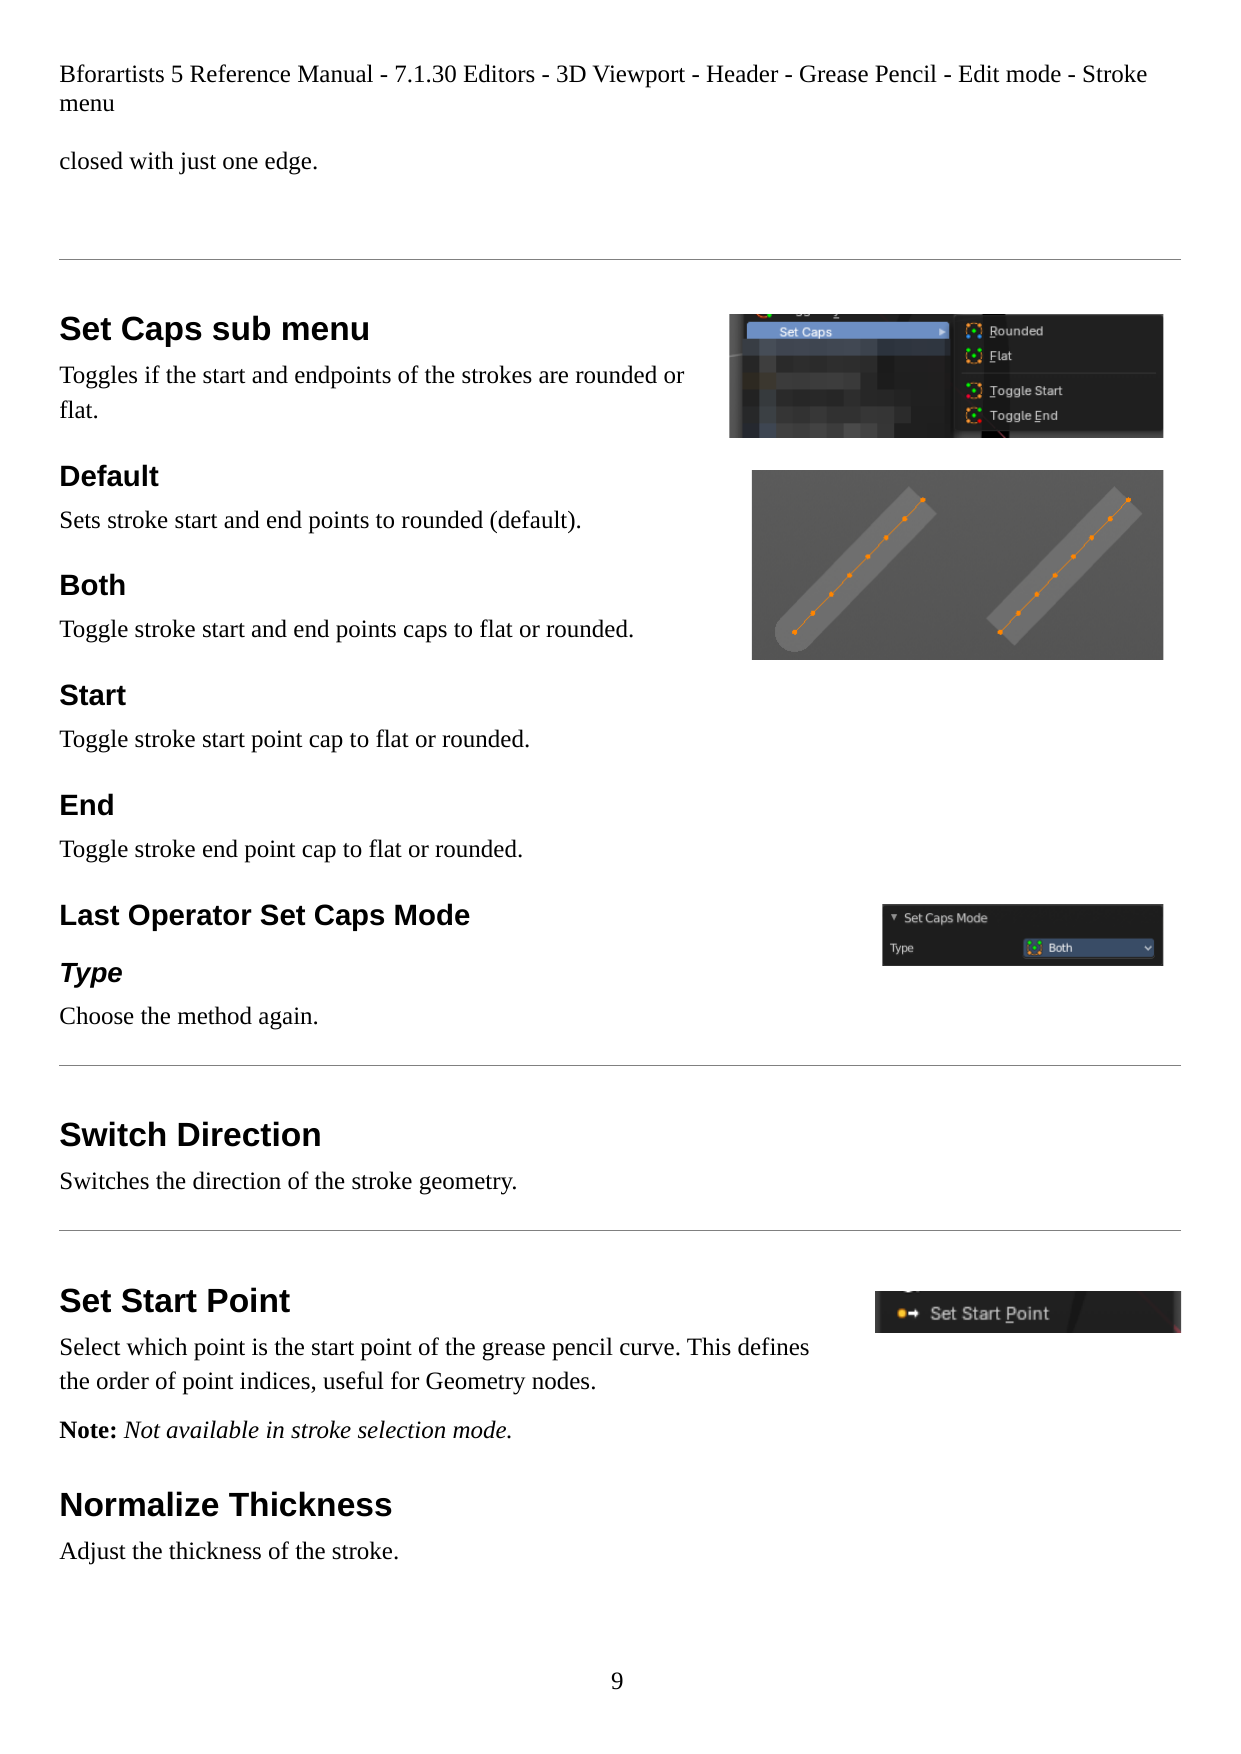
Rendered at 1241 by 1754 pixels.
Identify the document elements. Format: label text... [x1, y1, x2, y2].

picture [729, 314, 1164, 438]
picture [751, 470, 1164, 660]
picture [875, 1291, 1182, 1333]
subtitle Last Operator Set Caps Mode [59, 898, 1181, 932]
text Adjust the thickness of the stroke. [59, 1536, 1181, 1565]
subtitle [1164, 568, 1181, 602]
text Toggle stroke end point cap to flat or rounded. [59, 834, 1181, 863]
subtitle End [59, 788, 1181, 822]
subtitle Set Start Point [59, 1280, 1181, 1319]
subtitle Type [59, 957, 1181, 989]
subtitle Switch Direction [59, 1115, 1181, 1154]
text Sets stroke start and end points to rounded (default). [59, 505, 751, 533]
text closed with just one edge. [59, 146, 1181, 175]
subtitle Normalize Thickness [59, 1485, 1181, 1524]
text Select which point is the start point of the grease pencil curve. This defines the order of point indices, useful for Geometry nodes. [59, 1332, 1181, 1395]
subtitle Set Caps sub menu [59, 309, 1181, 348]
text Toggles if the start and endpoints of the strokes are rounded or flat. [59, 360, 729, 423]
text Toggle stroke start and end points caps to flat or rounded. [59, 614, 751, 643]
text Toggle stroke start point cap to flat or rounded. [59, 724, 1181, 753]
subtitle Default [59, 458, 1181, 492]
subtitle Both [59, 568, 751, 602]
picture [882, 904, 1164, 966]
text Switches the direction of the stroke geometry. [59, 1166, 1181, 1195]
text Note: Not available in stroke selection mode. [59, 1415, 1181, 1444]
subtitle Start [59, 678, 1181, 712]
text Choose the method again. [59, 1001, 1181, 1030]
